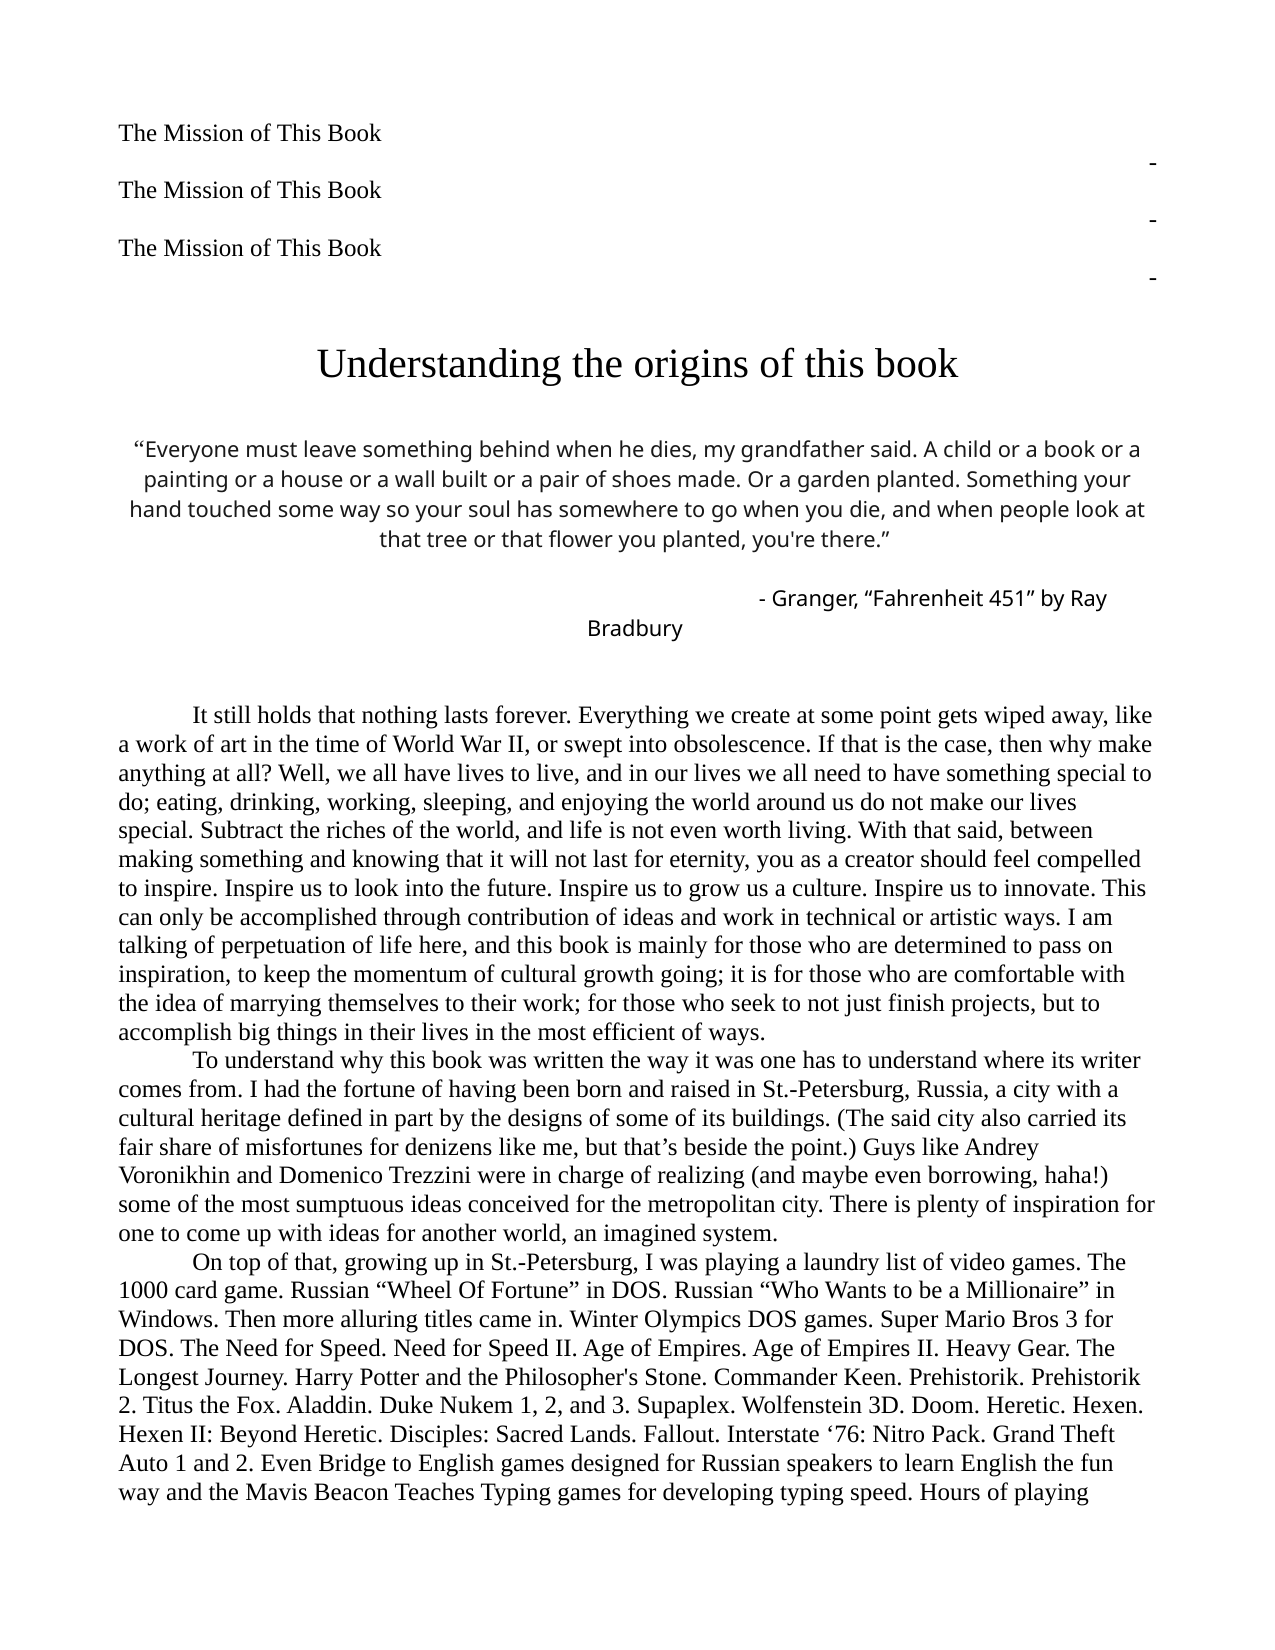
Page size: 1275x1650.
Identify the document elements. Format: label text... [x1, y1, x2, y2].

text Understanding the origins of this book [118, 338, 1157, 386]
text It still holds that nothing lasts forever. Everything we create at some point gets wiped away, like a work of art in the time of World War II, or swept into obsolescence. If that is the case, then why make anything at all? Well, we all have lives to live, and in our lives we all need to have something special to do; eating, drinking, working, sleeping, and enjoying the world around us do not make our lives special. Subtract the riches of the world, and life is not even worth living. With that said, between making something and knowing that it will not last for eternity, you as a creator should feel compelled to inspire. Inspire us to look into the future. Inspire us to grow us a culture. Inspire us to innovate. This can only be accomplished through contribution of ideas and work in technical or artistic ways. I am talking of perpetuation of life here, and this book is mainly for those who are determined to pass on inspiration, to keep the momentum of cultural growth going; it is for those who are comfortable with the idea of marrying themselves to their work; for those who seek to not just finish projects, but to accomplish big things in their lives in the most efficient of ways. [118, 700, 1157, 1045]
text The Mission of This Book [118, 118, 1157, 147]
text The Mission of This Book [118, 176, 1157, 204]
text “Everyone must leave something behind when he dies, my grandfather said. A child or a book or a painting or a house or a wall built or a pair of shoes made. Or a garden planted. Something your hand touched some way so your soul has somewhere to go when you die, and when people look at that tree or that flower you planted, you're there.” [118, 434, 1157, 553]
text - [118, 262, 1157, 291]
text - Granger, “Fahrenheit 451” by Ray Bradbury [118, 583, 1157, 643]
text To understand why this book was written the way it was one has to understand where its writer comes from. I had the fortune of having been born and raised in St.-Petersburg, Russia, a city with a cultural heritage defined in part by the designs of some of its buildings. (The said city also carried its fair share of misfortunes for denizens like me, but that’s beside the point.) Guys like Andrey Voronikhin and Domenico Trezzini were in charge of realizing (and maybe even borrowing, haha!) some of the most sumptuous ideas conceived for the metropolitan city. There is plenty of inspiration for one to come up with ideas for another world, an imagined system. [118, 1045, 1157, 1247]
text On top of that, growing up in St.-Petersburg, I was playing a laundry list of video games. The 1000 card game. Russian “Wheel Of Fortune” in DOS. Russian “Who Wants to be a Millionaire” in Windows. Then more alluring titles came in. Winter Olympics DOS games. Super Mario Bros 3 for DOS. The Need for Speed. Need for Speed II. Age of Empires. Age of Empires II. Heavy Gear. The Longest Journey. Harry Potter and the Philosopher's Stone. Commander Keen. Prehistorik. Prehistorik 2. Titus the Fox. Aladdin. Duke Nukem 1, 2, and 3. Supaplex. Wolfenstein 3D. Doom. Heretic. Hexen. Hexen II: Beyond Heretic. Disciples: Sacred Lands. Fallout. Interstate ‘76: Nitro Pack. Grand Theft Auto 1 and 2. Even Bridge to English games designed for Russian speakers to learn English the fun way and the Mavis Beacon Teaches Typing games for developing typing speed. Hours of playing [118, 1247, 1157, 1505]
text - [118, 204, 1157, 233]
text - [118, 147, 1157, 176]
text The Mission of This Book [118, 233, 1157, 262]
